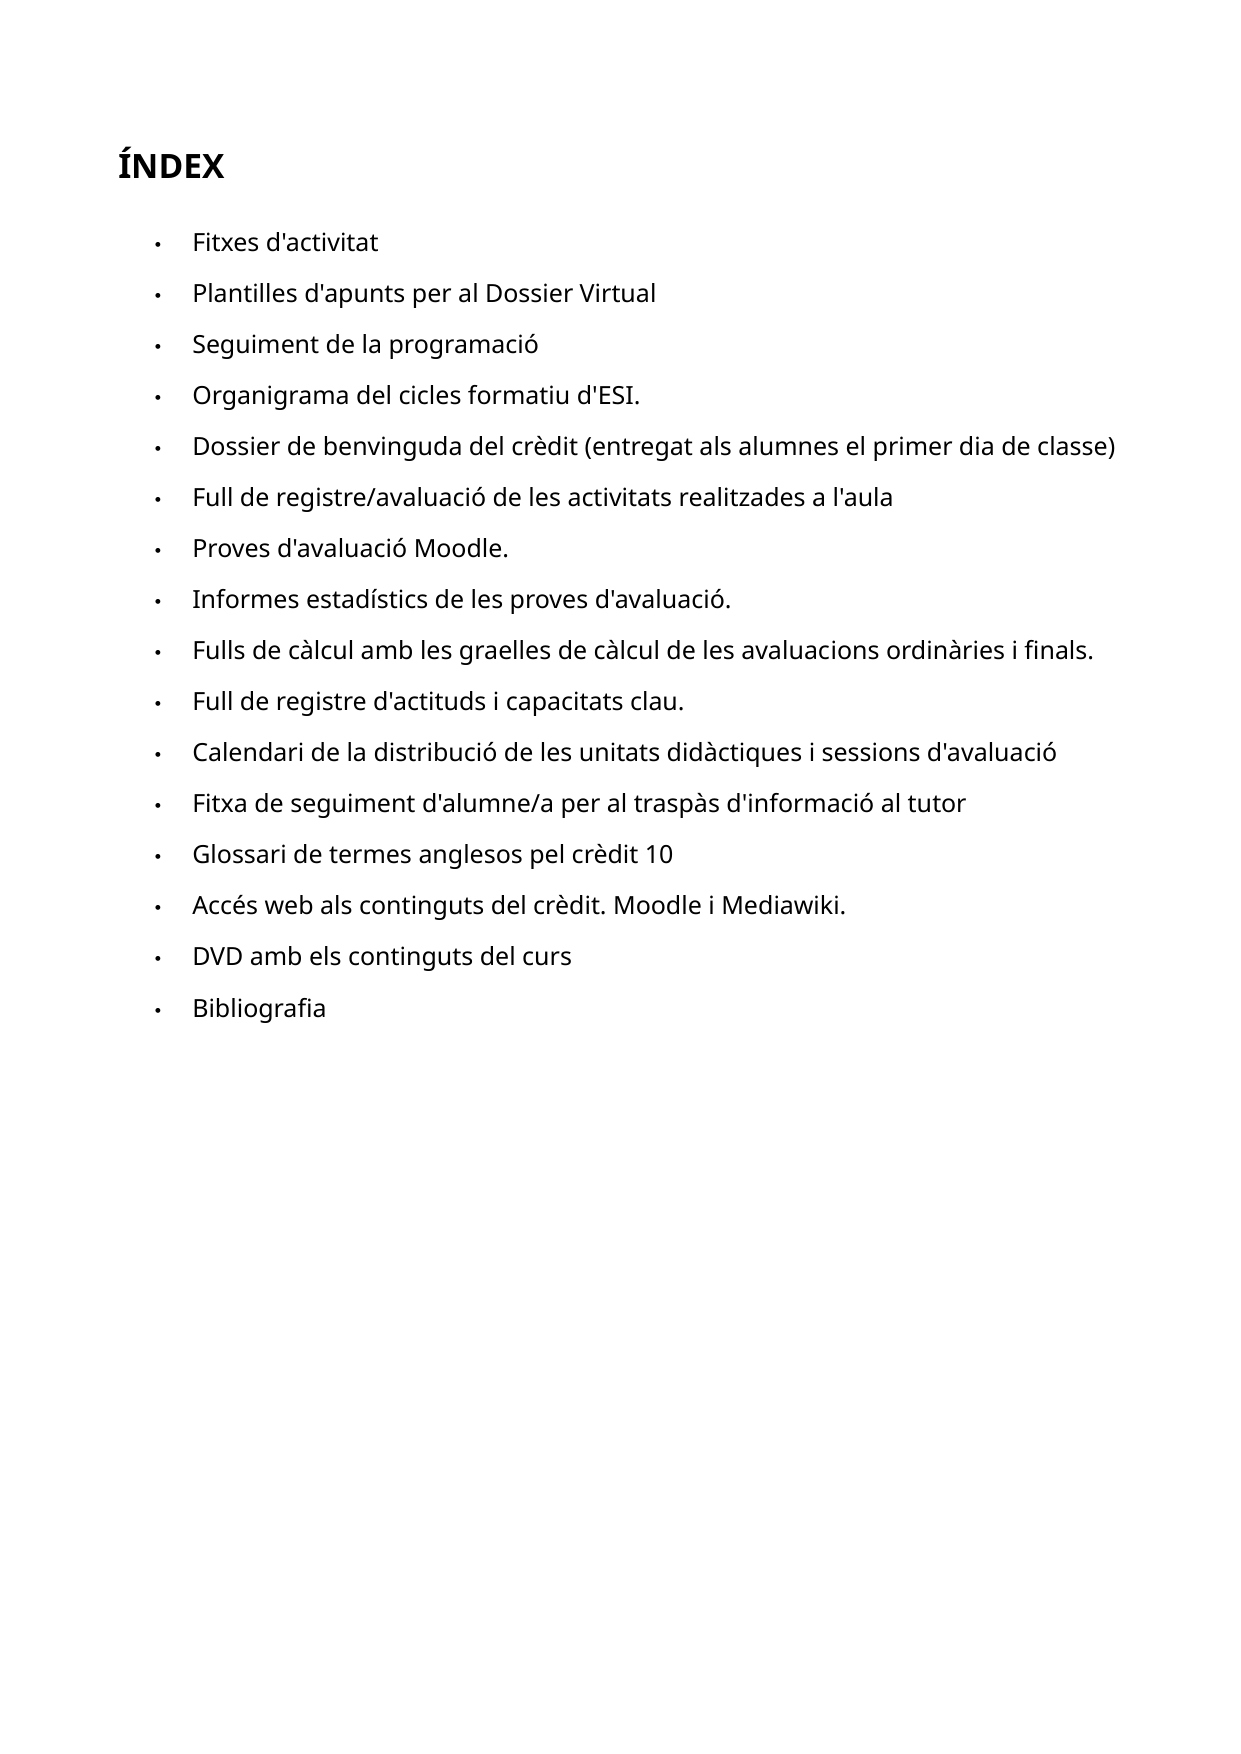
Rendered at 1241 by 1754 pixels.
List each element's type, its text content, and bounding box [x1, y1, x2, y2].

list Accés web als continguts del crèdit. Moodle i Mediawiki. [154, 888, 1122, 922]
list Full de registre/avaluació de les activitats realitzades a l'aula [154, 479, 1122, 513]
list Calendari de la distribució de les unitats didàctiques i sessions d'avaluació [154, 734, 1122, 769]
list Fitxa de seguiment d'alumne/a per al traspàs d'informació al tutor [154, 786, 1122, 820]
list Organigrama del cicles formatiu d'ESI. [154, 377, 1122, 411]
list Fulls de càlcul amb les graelles de càlcul de les avaluacions ordinàries i finals. [154, 632, 1122, 667]
list Proves d'avaluació Moodle. [154, 530, 1122, 564]
list DVD amb els continguts del curs [154, 939, 1122, 973]
list Dossier de benvinguda del crèdit (entregat als alumnes el primer dia de classe) [154, 428, 1122, 462]
list Plantilles d'apunts per al Dossier Virtual [154, 275, 1122, 309]
list Fitxes d'activitat [154, 224, 1122, 258]
list Seguiment de la programació [154, 326, 1122, 360]
list Bibliografia [154, 991, 1122, 1025]
list Informes estadístics de les proves d'avaluació. [154, 581, 1122, 616]
subtitle ÍNDEX [118, 143, 1122, 189]
list Glossari de termes anglesos pel crèdit 10 [154, 837, 1122, 871]
list Full de registre d'actituds i capacitats clau. [154, 683, 1122, 718]
